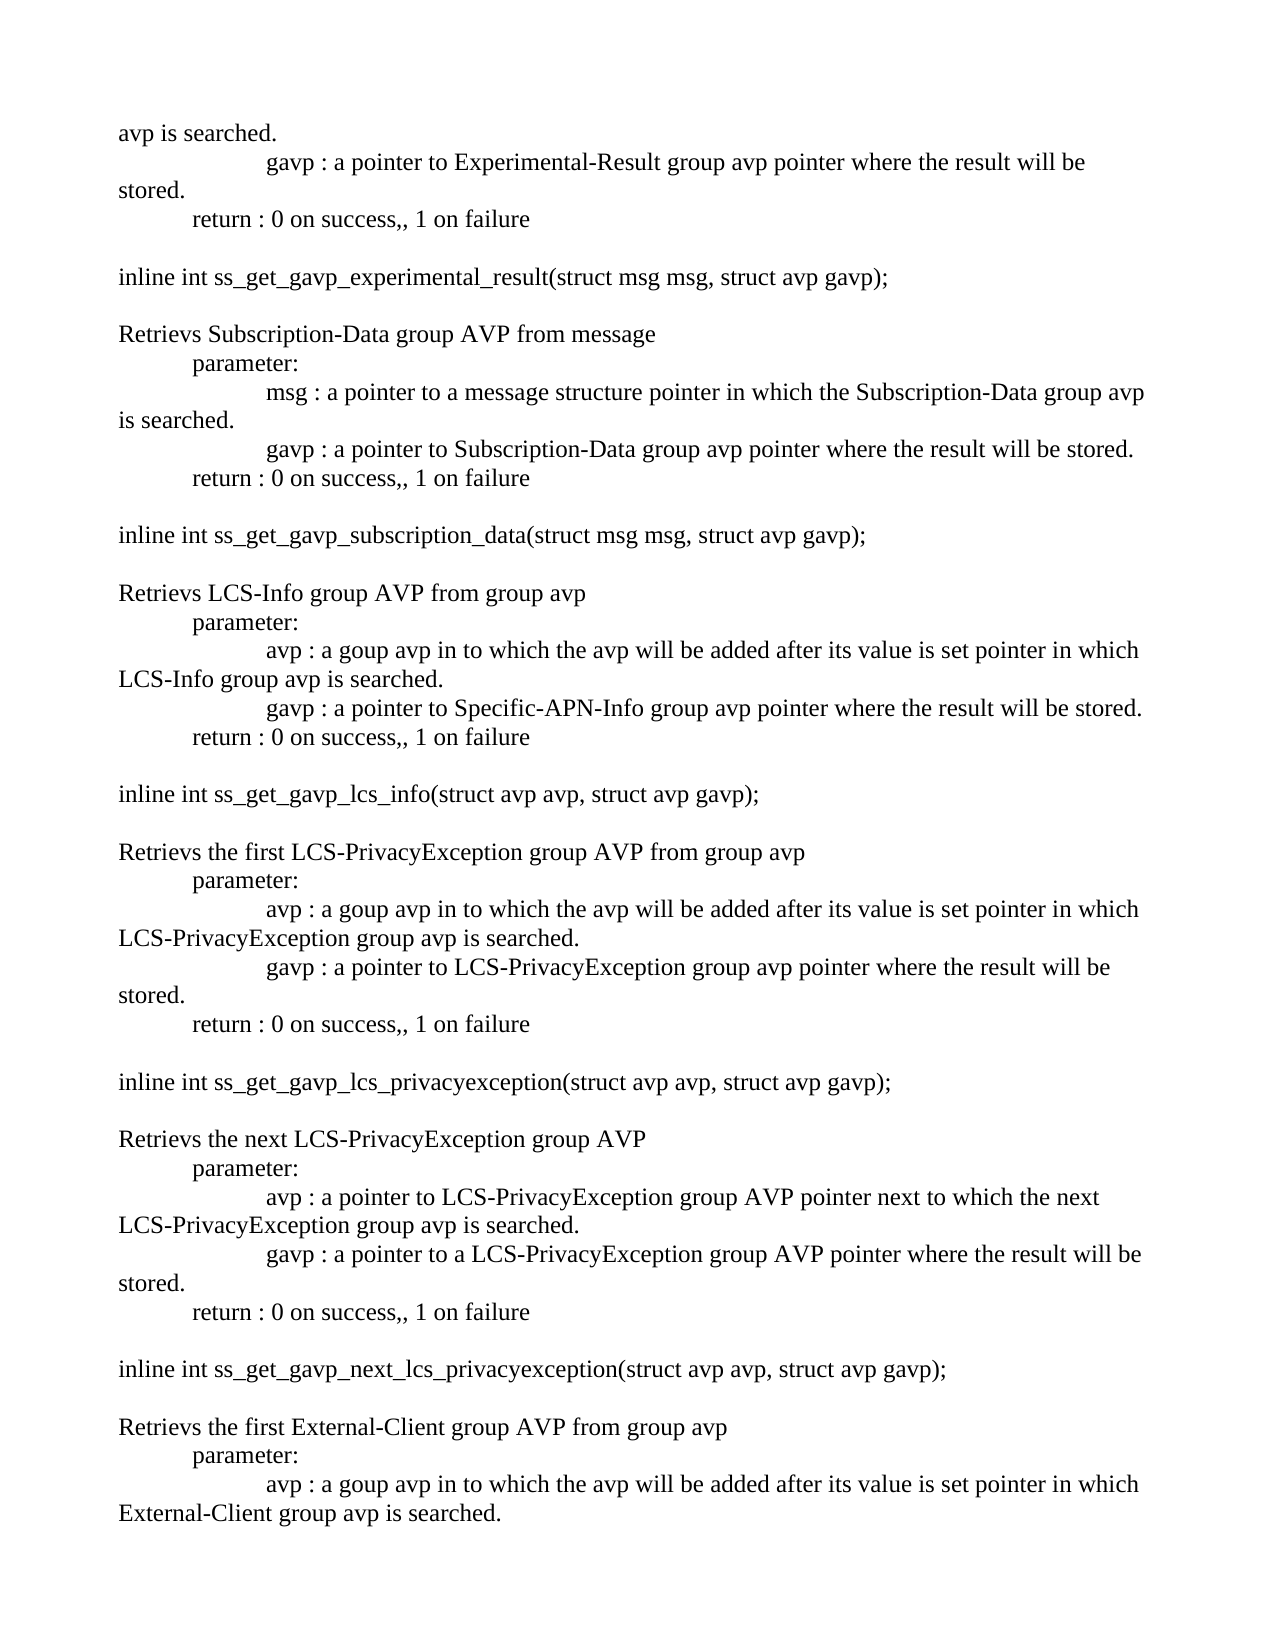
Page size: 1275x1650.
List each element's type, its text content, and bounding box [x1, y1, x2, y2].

text avp : a pointer to LCS-PrivacyException group AVP pointer next to which the next LCS-PrivacyException group avp is searched. [118, 1182, 1157, 1239]
text parameter: [118, 1153, 1157, 1182]
text avp : a goup avp in to which the avp will be added after its value is set pointer in which LCS-PrivacyException group avp is searched. [118, 894, 1157, 952]
text return : 0 on success,, 1 on failure [118, 204, 1157, 233]
text gavp : a pointer to Specific-APN-Info group avp pointer where the result will be stored. [118, 693, 1157, 722]
text return : 0 on success,, 1 on failure [118, 463, 1157, 492]
text parameter: [118, 1441, 1157, 1469]
text Retrievs the first LCS-PrivacyException group AVP from group avp [118, 837, 1157, 866]
text return : 0 on success,, 1 on failure [118, 1009, 1157, 1038]
text return : 0 on success,, 1 on failure [118, 1297, 1157, 1326]
text Retrievs Subscription-Data group AVP from message [118, 319, 1157, 348]
text avp is searched. [118, 118, 1157, 147]
text avp : a goup avp in to which the avp will be added after its value is set pointer in which LCS-Info group avp is searched. [118, 636, 1157, 693]
text Retrievs the next LCS-PrivacyException group AVP [118, 1124, 1157, 1153]
text inline int ss_get_gavp_subscription_data(struct msg msg, struct avp gavp); [118, 521, 1157, 549]
text gavp : a pointer to Subscription-Data group avp pointer where the result will be stored. [118, 434, 1157, 463]
text inline int ss_get_gavp_experimental_result(struct msg msg, struct avp gavp); [118, 262, 1157, 291]
text gavp : a pointer to LCS-PrivacyException group avp pointer where the result will be stored. [118, 952, 1157, 1009]
text Retrievs LCS-Info group AVP from group avp [118, 578, 1157, 607]
text parameter: [118, 607, 1157, 636]
text parameter: [118, 348, 1157, 377]
text gavp : a pointer to Experimental-Result group avp pointer where the result will be stored. [118, 147, 1157, 204]
text avp : a goup avp in to which the avp will be added after its value is set pointer in which External-Client group avp is searched. [118, 1469, 1157, 1527]
text inline int ss_get_gavp_lcs_privacyexception(struct avp avp, struct avp gavp); [118, 1067, 1157, 1096]
text inline int ss_get_gavp_next_lcs_privacyexception(struct avp avp, struct avp gavp); [118, 1354, 1157, 1383]
text return : 0 on success,, 1 on failure [118, 722, 1157, 751]
text gavp : a pointer to a LCS-PrivacyException group AVP pointer where the result will be stored. [118, 1239, 1157, 1297]
text msg : a pointer to a message structure pointer in which the Subscription-Data group avp is searched. [118, 377, 1157, 434]
text parameter: [118, 866, 1157, 894]
text Retrievs the first External-Client group AVP from group avp [118, 1412, 1157, 1441]
text inline int ss_get_gavp_lcs_info(struct avp avp, struct avp gavp); [118, 779, 1157, 808]
